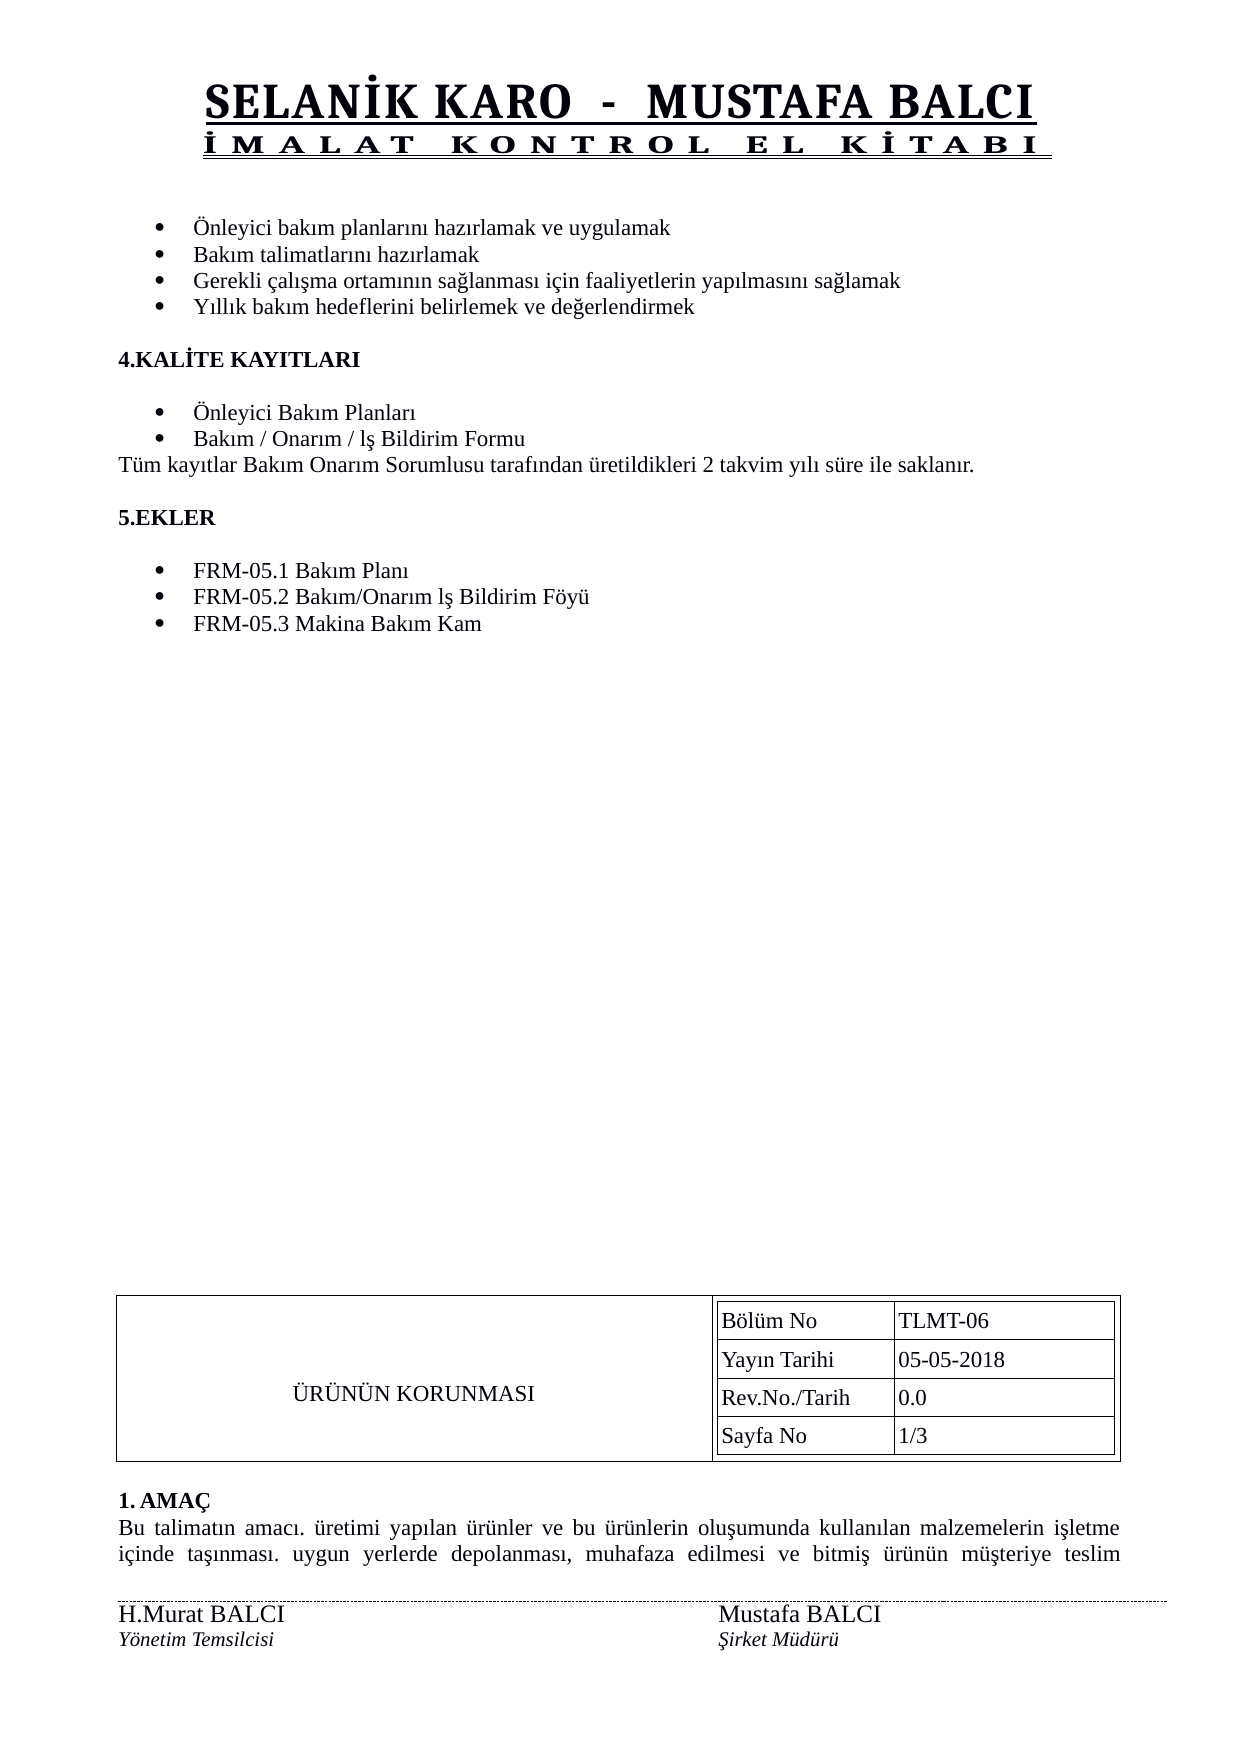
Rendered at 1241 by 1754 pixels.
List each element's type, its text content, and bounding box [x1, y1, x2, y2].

text 1. AMAÇ [118, 1488, 1122, 1514]
list Bakım talimatlarını hazırlamak [156, 241, 1122, 267]
table_cell 0.0 [895, 1379, 1114, 1416]
text 5.EKLER [118, 504, 1122, 531]
table_header ÜRÜNÜN KORUNMASI [117, 1296, 712, 1461]
list FRM-05.1 Bakım Planı [156, 557, 1122, 583]
table_header [713, 1296, 1120, 1461]
table_header Bölüm No [718, 1302, 894, 1339]
table_cell Sayfa No [718, 1417, 894, 1454]
table_cell 1/3 [895, 1417, 1114, 1454]
table_cell Yayın Tarihi [718, 1340, 894, 1378]
list FRM-05.3 Makina Bakım Kam [156, 609, 1122, 636]
table_cell Rev.No./Tarih [718, 1379, 894, 1416]
table_header TLMT-06 [895, 1302, 1114, 1339]
list Gerekli çalışma ortamının sağlanması için faaliyetlerin yapılmasını sağlamak [156, 267, 1122, 293]
list Önleyici bakım planlarını hazırlamak ve uygulamak [156, 214, 1122, 241]
text Tüm kayıtlar Bakım Onarım Sorumlusu tarafından üretildikleri 2 takvim yılı süre ile saklanır. [118, 451, 1122, 478]
list Bakım / Onarım / lş Bildirim Formu [156, 425, 1122, 451]
list FRM-05.2 Bakım/Onarım lş Bildirim Föyü [156, 583, 1122, 609]
text Bu talimatın amacı. üretimi yapılan ürünler ve bu ürünlerin oluşumunda kullanılan malzemelerin işletme içinde taşınması. uygun yerlerde depolanması, muhafaza edilmesi ve bitmiş ürünün müşteriye teslim [118, 1514, 1122, 1567]
table_cell 05-05-2018 [895, 1340, 1114, 1378]
list Yıllık bakım hedeflerini belirlemek ve değerlendirmek [156, 293, 1122, 320]
list Önleyici Bakım Planları [156, 399, 1122, 425]
text 4.KALİTE KAYITLARI [118, 346, 1122, 372]
